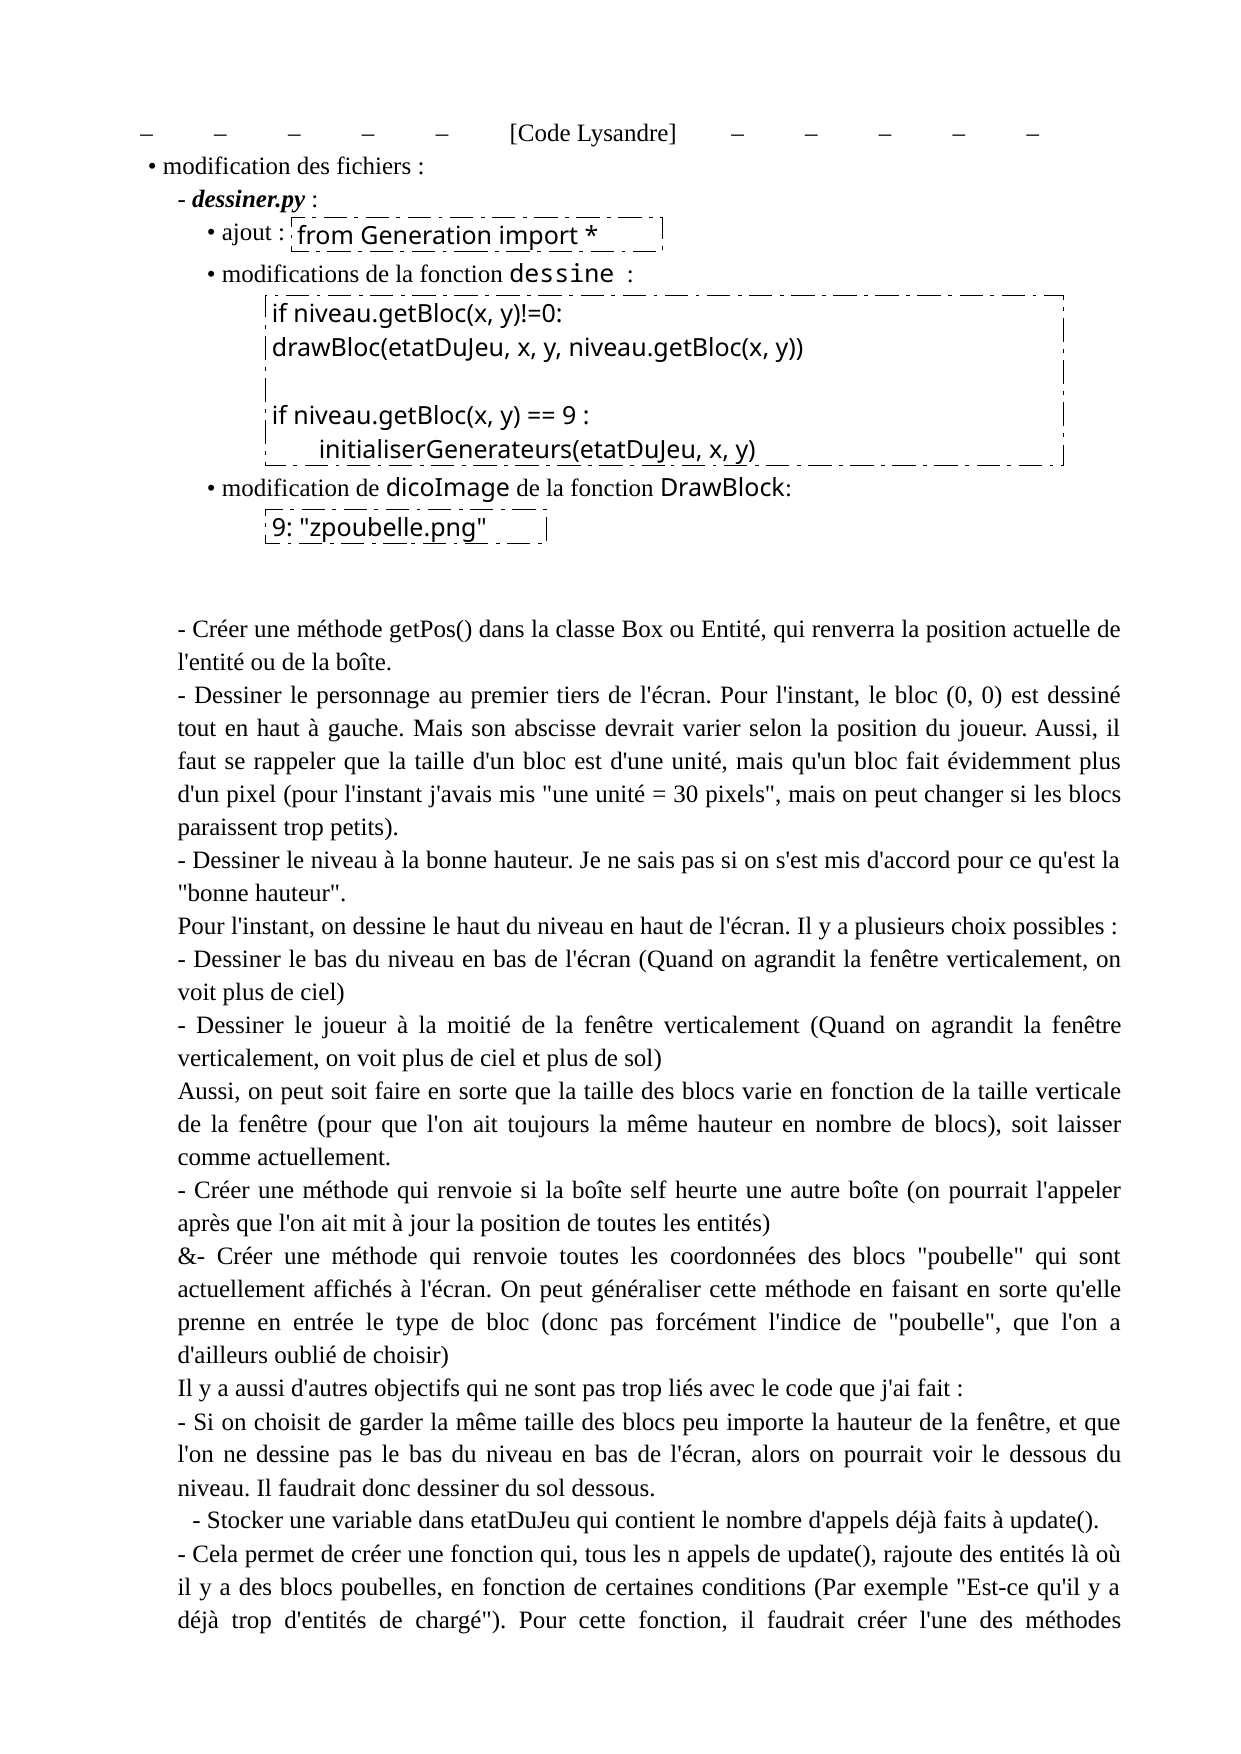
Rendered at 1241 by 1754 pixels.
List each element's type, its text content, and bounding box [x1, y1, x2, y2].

text Aussi, on peut soit faire en sorte que la taille des blocs varie en fonction de la taille verticale de la fenêtre (pour que l'on ait toujours la même hauteur en nombre de blocs), soit laisser comme actuellement. [177, 1076, 1122, 1171]
text • modification des fichiers : [118, 151, 1122, 180]
text Pour l'instant, on dessine le haut du niveau en haut de l'écran. Il y a plusieurs choix possibles : [177, 911, 1122, 940]
text - Si on choisit de garder la même taille des blocs peu importe la hauteur de la fenêtre, et que l'on ne dessine pas le bas du niveau en bas de l'écran, alors on pourrait voir le dessous du niveau. Il faudrait donc dessiner du sol dessous. [177, 1407, 1122, 1501]
text - Créer une méthode getPos() dans la classe Box ou Entité, qui renverra la position actuelle de l'entité ou de la boîte. [177, 614, 1122, 676]
text - Dessiner le niveau à la bonne hauteur. Je ne sais pas si on s'est mis d'accord pour ce qu'est la "bonne hauteur". [177, 845, 1122, 907]
text - Créer une méthode qui renvoie si la boîte self heurte une autre boîte (on pourrait l'appeler après que l'on ait mit à jour la position de toutes les entités) [177, 1175, 1122, 1237]
text - Dessiner le joueur à la moitié de la fenêtre verticalement (Quand on agrandit la fenêtre verticalement, on voit plus de ciel et plus de sol) [177, 1010, 1122, 1072]
text • modification de dicoImage de la fonction DrawBlock: [207, 470, 1122, 504]
text - Cela permet de créer une fonction qui, tous les n appels de update(), rajoute des entités là où il y a des blocs poubelles, en fonction de certaines conditions (Par exemple "Est-ce qu'il y a déjà trop d'entités de chargé"). Pour cette fonction, il faudrait créer l'une des méthodes [177, 1539, 1122, 1633]
text &- Créer une méthode qui renvoie toutes les coordonnées des blocs "poubelle" qui sont actuellement affichés à l'écran. On peut généraliser cette méthode en faisant en sorte qu'elle prenne en entrée le type de bloc (donc pas forcément l'indice de "poubelle", que l'on a d'ailleurs oublié de choisir) [177, 1241, 1122, 1369]
text • ajout : [207, 217, 1122, 252]
text - dessiner.py : [177, 184, 1122, 213]
text – – – – – [Code Lysandre] – – – – – [118, 118, 1122, 147]
text - Dessiner le personnage au premier tiers de l'écran. Pour l'instant, le bloc (0, 0) est dessiné tout en haut à gauche. Mais son abscisse devrait varier selon la position du joueur. Aussi, il faut se rappeler que la taille d'un bloc est d'une unité, mais qu'un bloc fait évidemment plus d'un pixel (pour l'instant j'avais mis "une unité = 30 pixels", mais on peut changer si les blocs paraissent trop petits). [177, 680, 1122, 841]
text • modifications de la fonction dessine : [207, 256, 1122, 290]
text - Dessiner le bas du niveau en bas de l'écran (Quand on agrandit la fenêtre verticalement, on voit plus de ciel) [177, 944, 1122, 1006]
text Il y a aussi d'autres objectifs qui ne sont pas trop liés avec le code que j'ai fait : [177, 1373, 1122, 1402]
text - Stocker une variable dans etatDuJeu qui contient le nombre d'appels déjà faits à update(). [177, 1506, 1122, 1534]
